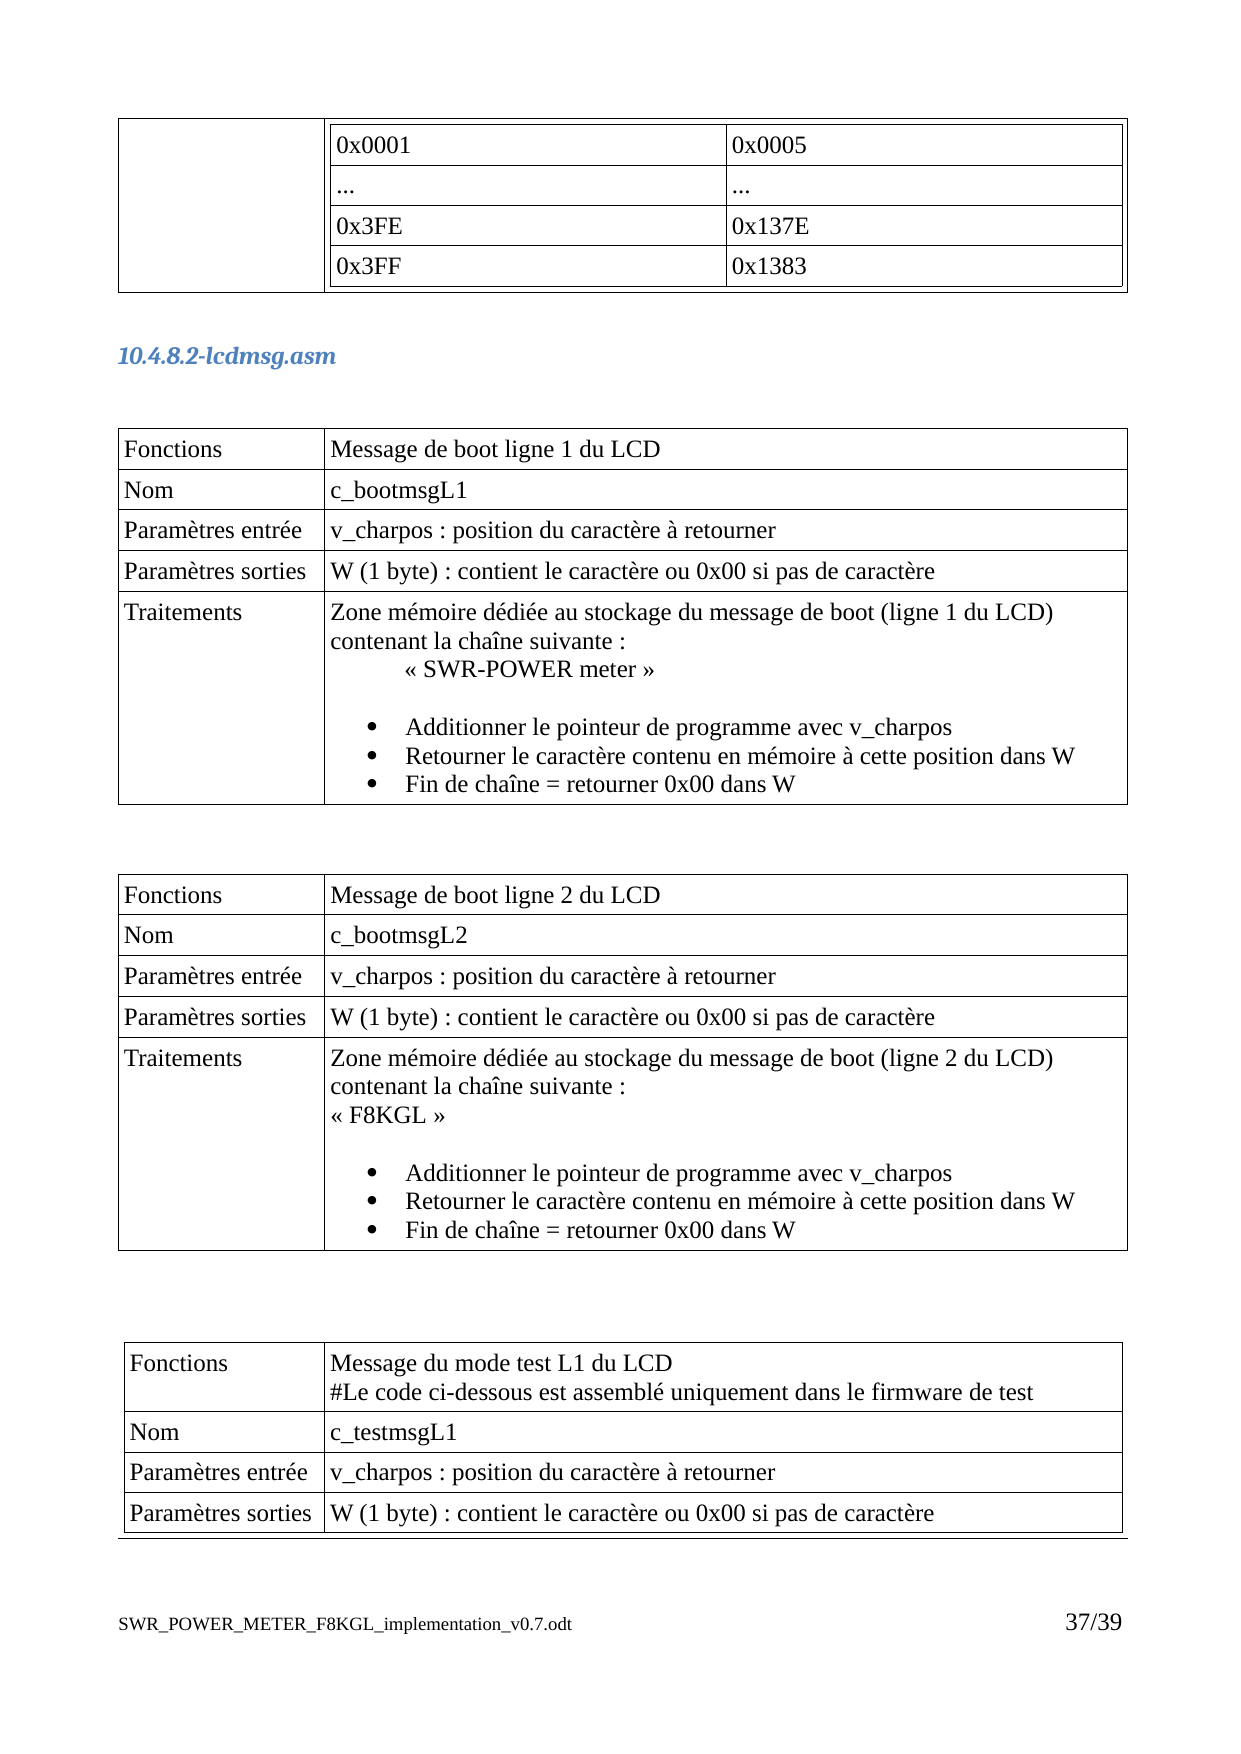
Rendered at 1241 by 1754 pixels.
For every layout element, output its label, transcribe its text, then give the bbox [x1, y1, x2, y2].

table_cell W (1 byte) : contient le caractère ou 0x00 si pas de caractère [325, 997, 1127, 1036]
table_cell Zone mémoire dédiée au stockage du message de boot (ligne 1 du LCD) contenant la chaîne suivante : « SWR-POWER meter » Additionner le pointeur de programme avec v_charpos Retourner le caractère contenu en mémoire à cette position dans W Fin de chaîne = retourner 0x00 dans W [325, 592, 1127, 804]
table_cell 0x137E [727, 206, 1122, 245]
table_cell [325, 119, 1127, 292]
table_cell 0x0001 [331, 125, 726, 165]
table_cell [119, 119, 324, 292]
table_cell c_testmsgL1 [325, 1412, 1122, 1452]
table_cell Paramètres entrée [125, 1453, 324, 1492]
table_cell v_charpos : position du caractère à retourner [325, 1453, 1122, 1492]
table_cell Paramètres entrée [119, 510, 324, 550]
table_cell ... [331, 166, 726, 205]
table_cell Zone mémoire dédiée au stockage du message de boot (ligne 2 du LCD) contenant la chaîne suivante : « F8KGL » Additionner le pointeur de programme avec v_charpos Retourner le caractère contenu en mémoire à cette position dans W Fin de chaîne = retourner 0x00 dans W [325, 1038, 1127, 1250]
table_header Fonctions [119, 429, 324, 469]
table_cell [118, 805, 1128, 873]
table_cell ... [727, 166, 1122, 205]
table_cell v_charpos : position du caractère à retourner [325, 510, 1127, 550]
table_cell Paramètres sorties [119, 997, 324, 1036]
table_cell Nom [119, 915, 324, 955]
table_cell 0x0005 [727, 125, 1122, 165]
table_cell 0x1383 [727, 246, 1122, 286]
subtitle 10.4.8.2-lcdmsg.asm [118, 342, 1122, 370]
table_cell Nom [125, 1412, 324, 1452]
table_cell Fonctions [119, 875, 324, 914]
table_cell Message de boot ligne 2 du LCD [325, 875, 1127, 914]
table_cell v_charpos : position du caractère à retourner [325, 956, 1127, 996]
table_cell c_bootmsgL1 [325, 470, 1127, 509]
table_header Message de boot ligne 1 du LCD [325, 429, 1127, 469]
table_cell Paramètres sorties [119, 551, 324, 591]
table_cell c_bootmsgL2 [325, 915, 1127, 955]
table_cell Traitements [119, 592, 324, 804]
table_cell 0x3FF [331, 246, 726, 286]
table_cell Traitements [119, 1038, 324, 1250]
table_header Fonctions [125, 1343, 324, 1411]
table_cell W (1 byte) : contient le caractère ou 0x00 si pas de caractère [325, 551, 1127, 591]
table_cell Paramètres entrée [119, 956, 324, 996]
table_cell W (1 byte) : contient le caractère ou 0x00 si pas de caractère [325, 1493, 1122, 1532]
table_cell 0x3FE [331, 206, 726, 245]
table_cell Nom [119, 470, 324, 509]
table_header Message du mode test L1 du LCD #Le code ci-dessous est assemblé uniquement dans le firmware de test [325, 1343, 1122, 1411]
table_cell Paramètres sorties [125, 1493, 324, 1532]
table_cell [118, 1251, 1128, 1538]
